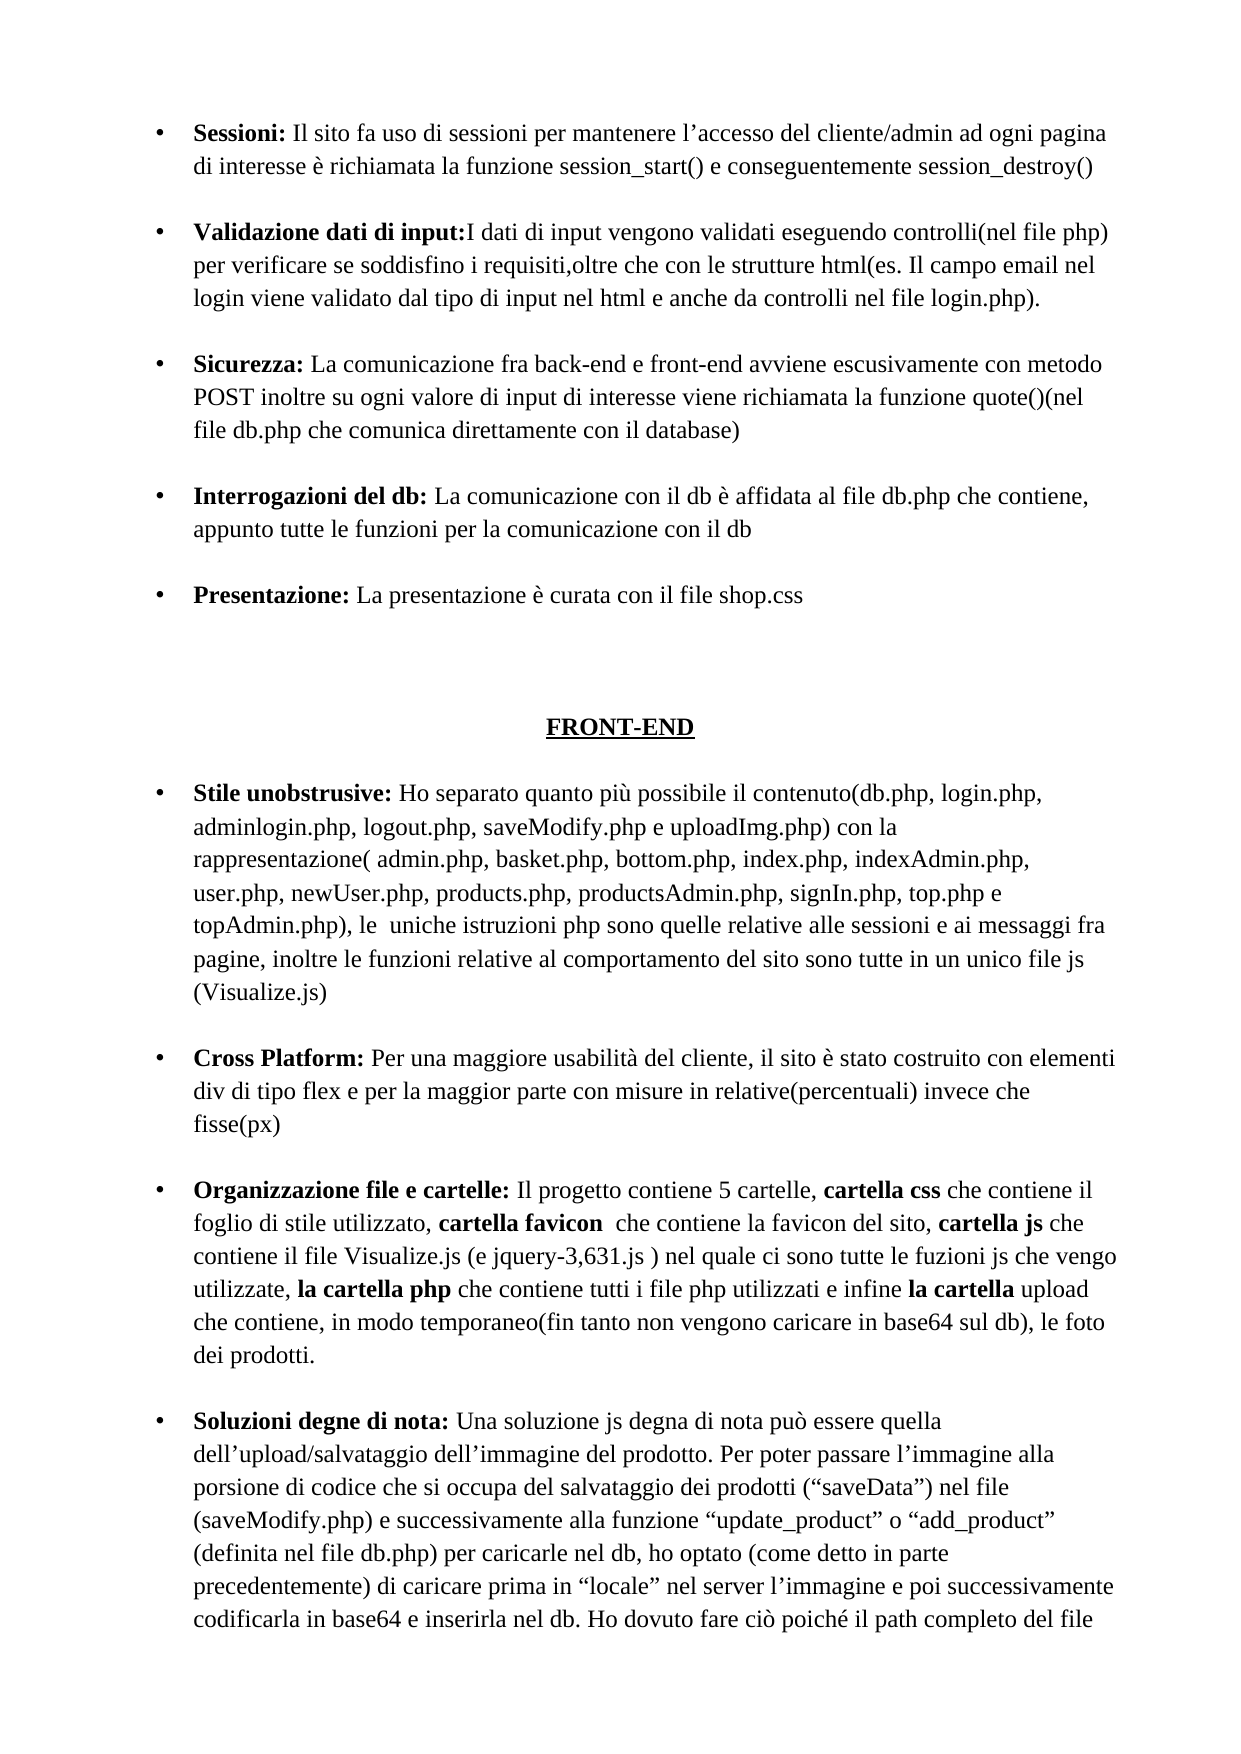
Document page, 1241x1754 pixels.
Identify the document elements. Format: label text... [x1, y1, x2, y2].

list Organizzazione file e cartelle: Il progetto contiene 5 cartelle, cartella css che contiene il foglio di stile utilizzato, cartella favicon che contiene la favicon del sito, cartella js che contiene il file Visualize.js (e jquery-3,631.js ) nel quale ci sono tutte le fuzioni js che vengo utilizzate, la cartella php che contiene tutti i file php utilizzati e infine la cartella upload che contiene, in modo temporaneo(fin tanto non vengono caricare in base64 sul db), le foto dei prodotti. [156, 1175, 1122, 1369]
list Interrogazioni del db: La comunicazione con il db è affidata al file db.php che contiene, appunto tutte le funzioni per la comunicazione con il db [156, 481, 1122, 543]
text FRONT-END [118, 712, 1122, 741]
list Sicurezza: La comunicazione fra back-end e front-end avviene escusivamente con metodo POST inoltre su ogni valore di input di interesse viene richiamata la funzione quote()(nel file db.php che comunica direttamente con il database) [156, 349, 1122, 444]
list Presentazione: La presentazione è curata con il file shop.css [156, 580, 1122, 609]
list Cross Platform: Per una maggiore usabilità del cliente, il sito è stato costruito con elementi div di tipo flex e per la maggior parte con misure in relative(percentuali) invece che fisse(px) [156, 1043, 1122, 1137]
list Stile unobstrusive: Ho separato quanto più possibile il contenuto(db.php, login.php, adminlogin.php, logout.php, saveModify.php e uploadImg.php) con la rappresentazione( admin.php, basket.php, bottom.php, index.php, indexAdmin.php, user.php, newUser.php, products.php, productsAdmin.php, signIn.php, top.php e topAdmin.php), le uniche istruzioni php sono quelle relative alle sessioni e ai messaggi fra pagine, inoltre le funzioni relative al comportamento del sito sono tutte in un unico file js (Visualize.js) [156, 778, 1122, 1005]
list Validazione dati di input:I dati di input vengono validati eseguendo controlli(nel file php) per verificare se soddisfino i requisiti,oltre che con le strutture html(es. Il campo email nel login viene validato dal tipo di input nel html e anche da controlli nel file login.php). [156, 217, 1122, 312]
list Soluzioni degne di nota: Una soluzione js degna di nota può essere quella dell’upload/salvataggio dell’immagine del prodotto. Per poter passare l’immagine alla porsione di codice che si occupa del salvataggio dei prodotti (“saveData”) nel file (saveModify.php) e successivamente alla funzione “update_product” o “add_product” (definita nel file db.php) per caricarle nel db, ho optato (come detto in parte precedentemente) di caricare prima in “locale” nel server l’immagine e poi successivamente codificarla in base64 e inserirla nel db. Ho dovuto fare ciò poiché il path completo del file [156, 1406, 1122, 1633]
list Sessioni: Il sito fa uso di sessioni per mantenere l’accesso del cliente/admin ad ogni pagina di interesse è richiamata la funzione session_start() e conseguentemente session_destroy() [156, 118, 1122, 180]
